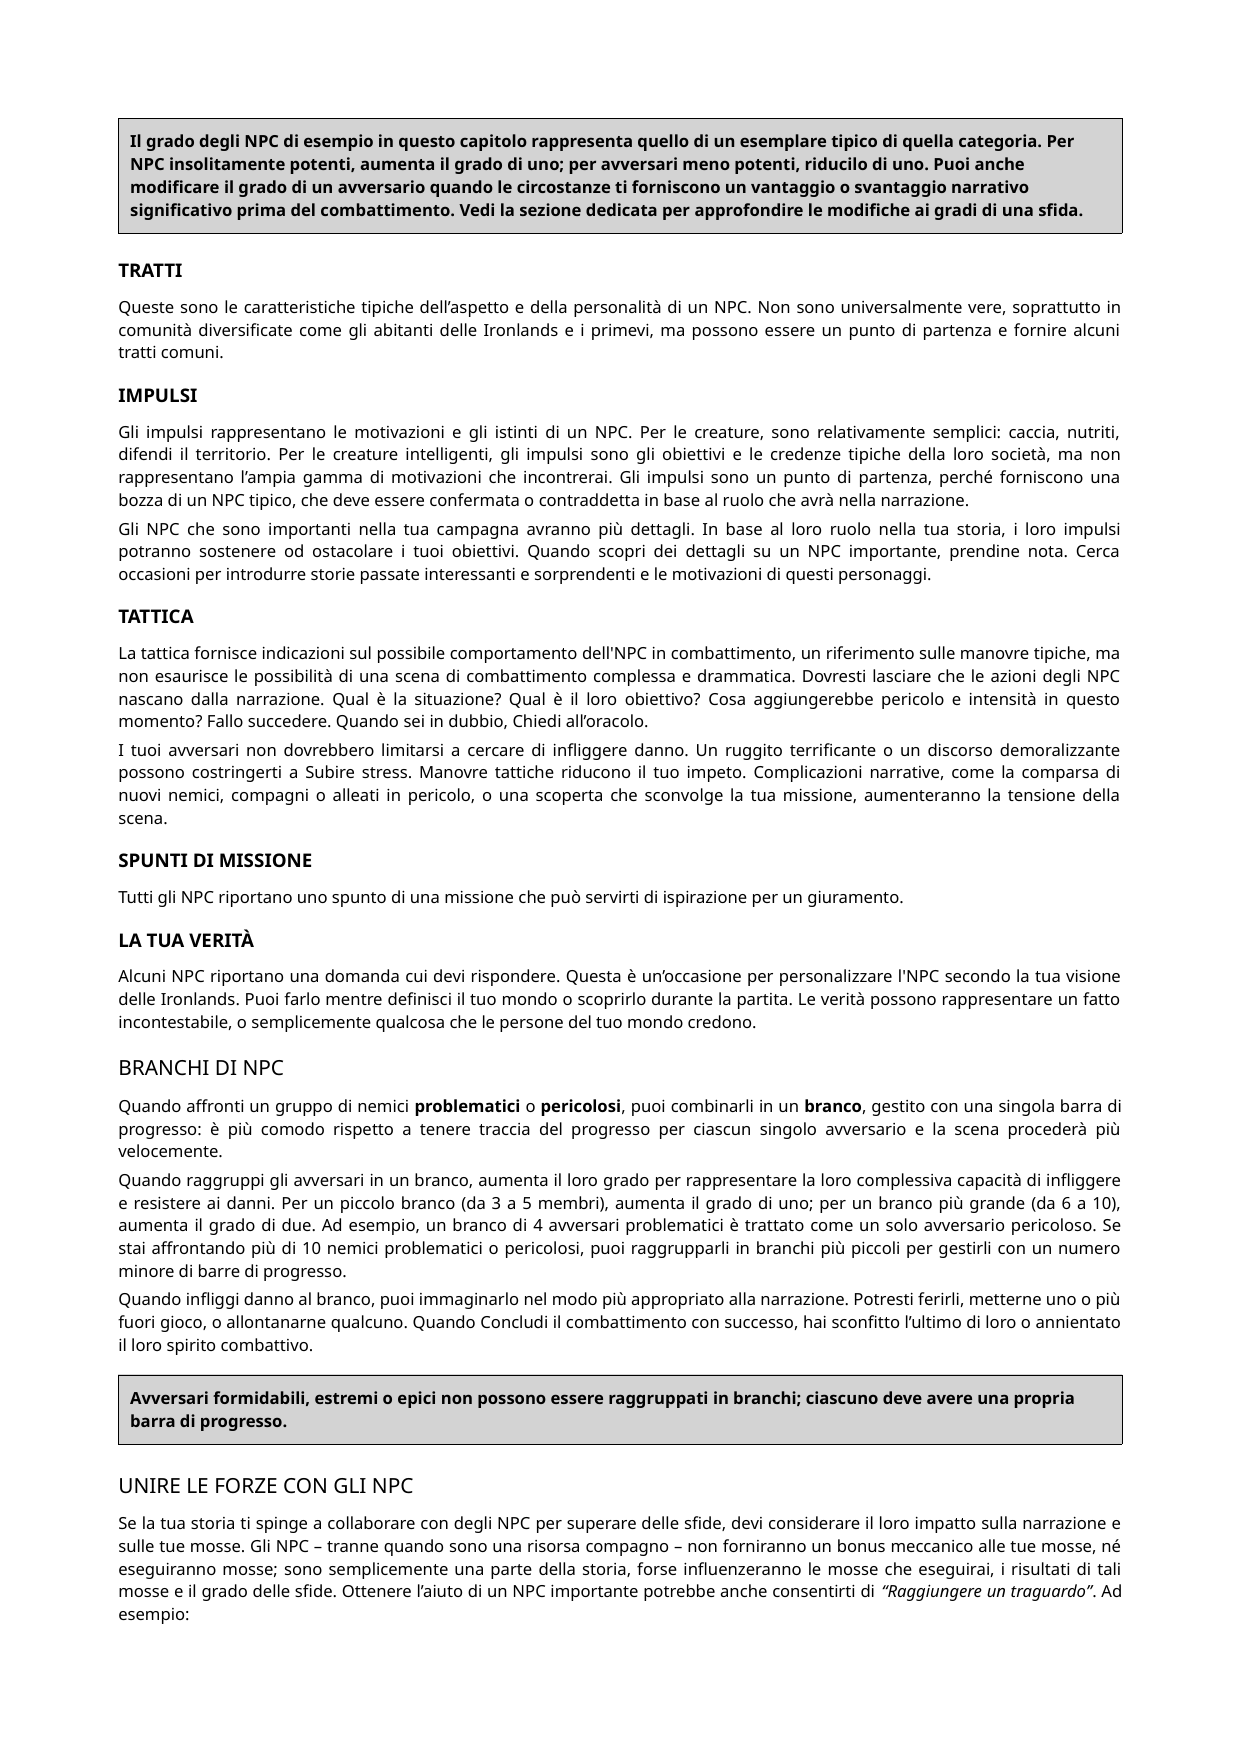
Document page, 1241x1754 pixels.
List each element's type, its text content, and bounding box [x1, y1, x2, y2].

subtitle LA TUA VERITÀ [118, 927, 1122, 952]
text Quando infliggi danno al branco, puoi immaginarlo nel modo più appropriato alla narrazione. Potresti ferirli, metterne uno o più fuori gioco, o allontanarne qualcuno. Quando Concludi il combattimento con successo, hai sconfitto l’ultimo di loro o annientato il loro spirito combattivo. [118, 1288, 1122, 1356]
subtitle BRANCHI DI NPC [118, 1053, 1122, 1082]
subtitle TRATTI [118, 258, 1122, 283]
text Tutti gli NPC riportano uno spunto di una missione che può servirti di ispirazione per un giuramento. [118, 886, 1122, 908]
text Il grado degli NPC di esempio in questo capitolo rappresenta quello di un esemplare tipico di quella categoria. Per NPC insolitamente potenti, aumenta il grado di uno; per avversari meno potenti, riducilo di uno. Puoi anche modificare il grado di un avversario quando le circostanze ti forniscono un vantaggio o svantaggio narrativo significativo prima del combattimento. Vedi la sezione dedicata per approfondire le modifiche ai gradi di una sfida. [119, 119, 1122, 233]
subtitle TATTICA [118, 604, 1122, 629]
text Avversari formidabili, estremi o epici non possono essere raggruppati in branchi; ciascuno deve avere una propria barra di progresso. [119, 1376, 1122, 1444]
text Quando raggruppi gli avversari in un branco, aumenta il loro grado per rappresentare la loro complessiva capacità di infliggere e resistere ai danni. Per un piccolo branco (da 3 a 5 membri), aumenta il grado di uno; per un branco più grande (da 6 a 10), aumenta il grado di due. Ad esempio, un branco di 4 avversari problematici è trattato come un solo avversario pericoloso. Se stai affrontando più di 10 nemici problematici o pericolosi, puoi raggrupparli in branchi più piccoli per gestirli con un numero minore di barre di progresso. [118, 1168, 1122, 1282]
subtitle SPUNTI DI MISSIONE [118, 848, 1122, 873]
text Quando affronti un gruppo di nemici problematici o pericolosi, puoi combinarli in un branco, gestito con una singola barra di progresso: è più comodo rispetto a tenere traccia del progresso per ciascun singolo avversario e la scena procederà più velocemente. [118, 1094, 1122, 1163]
text Se la tua storia ti spinge a collaborare con degli NPC per superare delle sfide, devi considerare il loro impatto sulla narrazione e sulle tue mosse. Gli NPC – tranne quando sono una risorsa compagno – non forniranno un bonus meccanico alle tue mosse, né eseguiranno mosse; sono semplicemente una parte della storia, forse influenzeranno le mosse che eseguirai, i risultati di tali mosse e il grado delle sfide. Ottenere l’aiuto di un NPC importante potrebbe anche consentirti di “Raggiungere un traguardo”. Ad esempio: [118, 1512, 1122, 1625]
text Alcuni NPC riportano una domanda cui devi rispondere. Questa è un’occasione per personalizzare l'NPC secondo la tua visione delle Ironlands. Puoi farlo mentre definisci il tuo mondo o scoprirlo durante la partita. Le verità possono rappresentare un fatto incontestabile, o semplicemente qualcosa che le persone del tuo mondo credono. [118, 965, 1122, 1033]
text Queste sono le caratteristiche tipiche dell’aspetto e della personalità di un NPC. Non sono universalmente vere, soprattutto in comunità diversificate come gli abitanti delle Ironlands e i primevi, ma possono essere un punto di partenza e fornire alcuni tratti comuni. [118, 296, 1122, 364]
text Gli NPC che sono importanti nella tua campagna avranno più dettagli. In base al loro ruolo nella tua storia, i loro impulsi potranno sostenere od ostacolare i tuoi obiettivi. Quando scopri dei dettagli su un NPC importante, prendine nota. Cerca occasioni per introdurre storie passate interessanti e sorprendenti e le motivazioni di questi personaggi. [118, 517, 1122, 585]
text La tattica fornisce indicazioni sul possibile comportamento dell'NPC in combattimento, un riferimento sulle manovre tipiche, ma non esaurisce le possibilità di una scena di combattimento complessa e drammatica. Dovresti lasciare che le azioni degli NPC nascano dalla narrazione. Qual è la situazione? Qual è il loro obiettivo? Cosa aggiungerebbe pericolo e intensità in questo momento? Fallo succedere. Quando sei in dubbio, Chiedi all’oracolo. [118, 642, 1122, 732]
subtitle IMPULSI [118, 382, 1122, 408]
text I tuoi avversari non dovrebbero limitarsi a cercare di infliggere danno. Un ruggito terrificante o un discorso demoralizzante possono costringerti a Subire stress. Manovre tattiche riducono il tuo impeto. Complicazioni narrative, come la comparsa di nuovi nemici, compagni o alleati in pericolo, o una scoperta che sconvolge la tua missione, aumenteranno la tensione della scena. [118, 738, 1122, 829]
text Gli impulsi rappresentano le motivazioni e gli istinti di un NPC. Per le creature, sono relativamente semplici: caccia, nutriti, difendi il territorio. Per le creature intelligenti, gli impulsi sono gli obiettivi e le credenze tipiche della loro società, ma non rappresentano l’ampia gamma di motivazioni che incontrerai. Gli impulsi sono un punto di partenza, perché forniscono una bozza di un NPC tipico, che deve essere confermata o contraddetta in base al ruolo che avrà nella narrazione. [118, 420, 1122, 511]
subtitle UNIRE LE FORZE CON GLI NPC [118, 1471, 1122, 1499]
